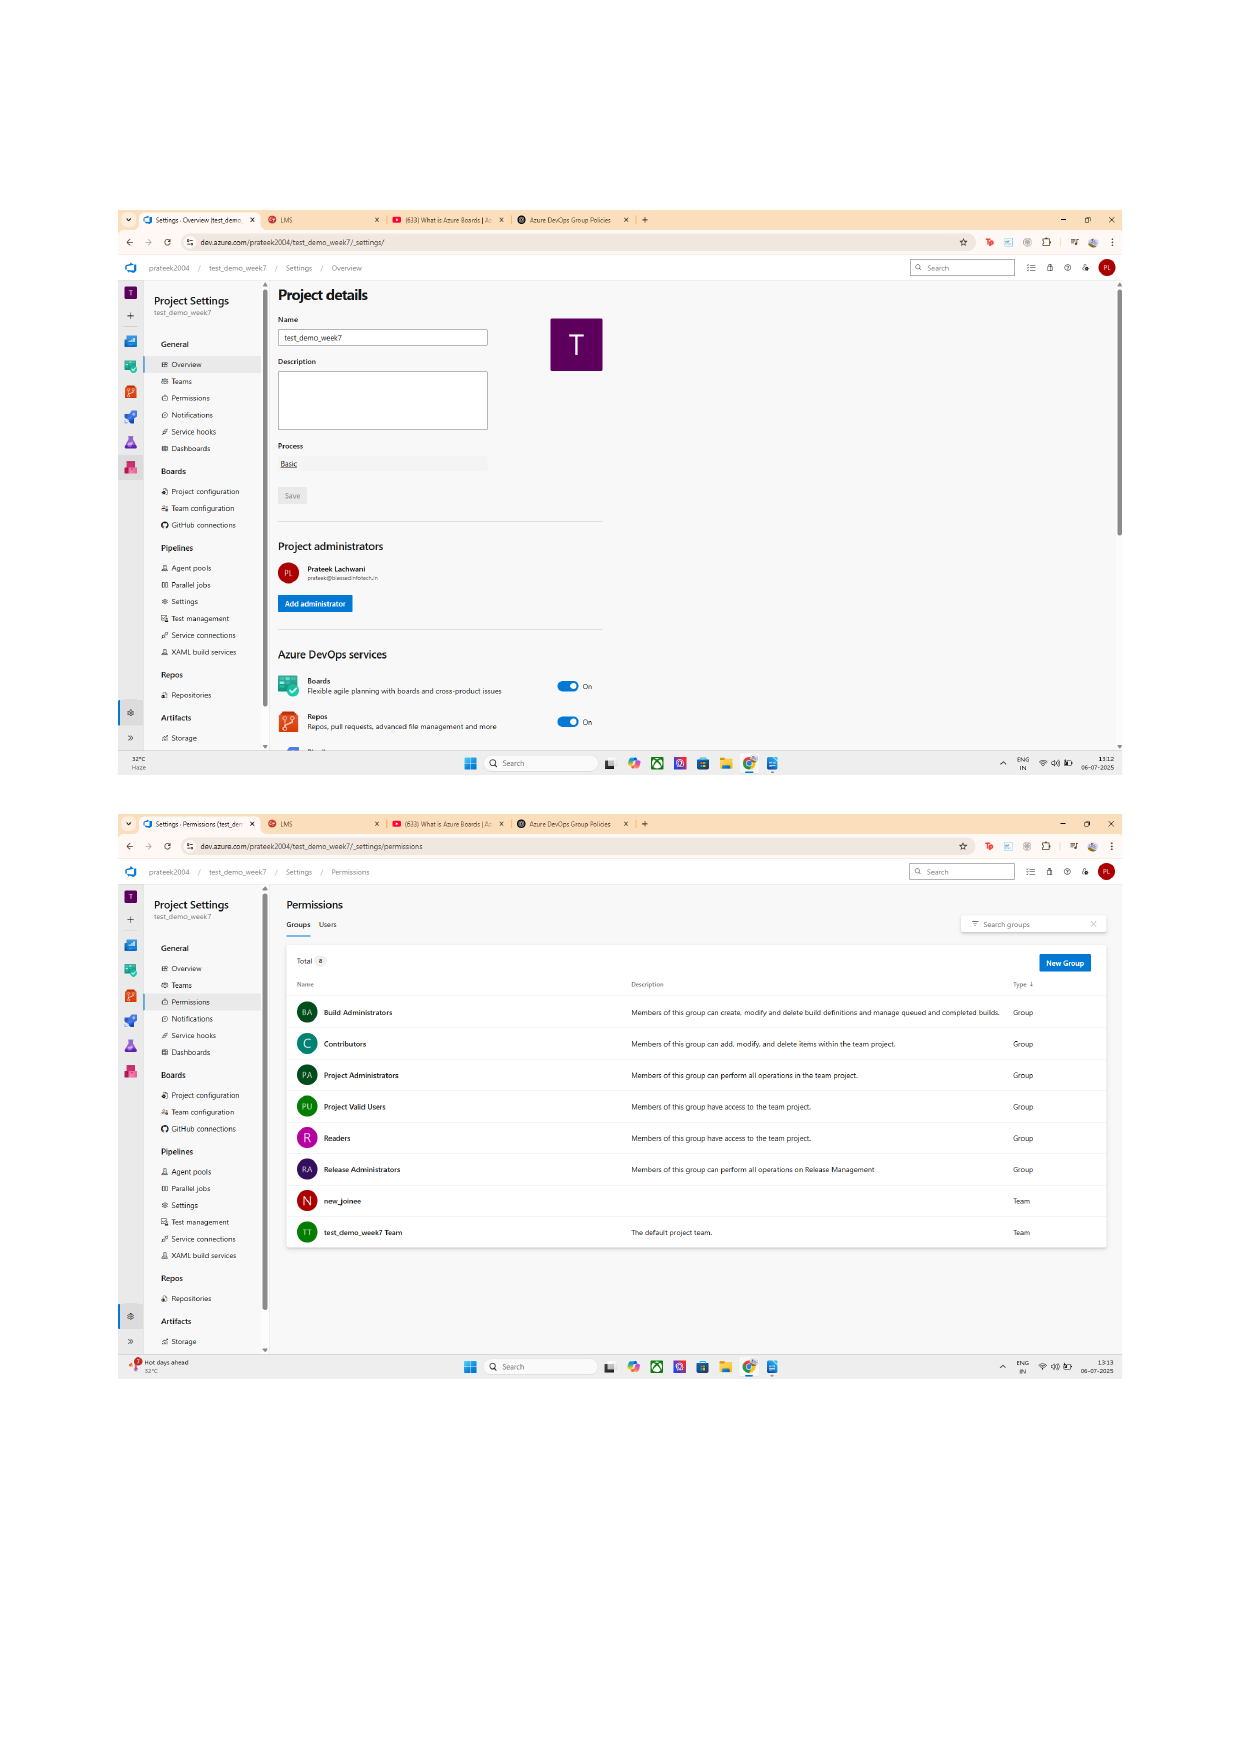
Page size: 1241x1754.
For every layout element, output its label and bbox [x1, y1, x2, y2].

picture [118, 210, 1123, 775]
picture [118, 814, 1123, 1379]
